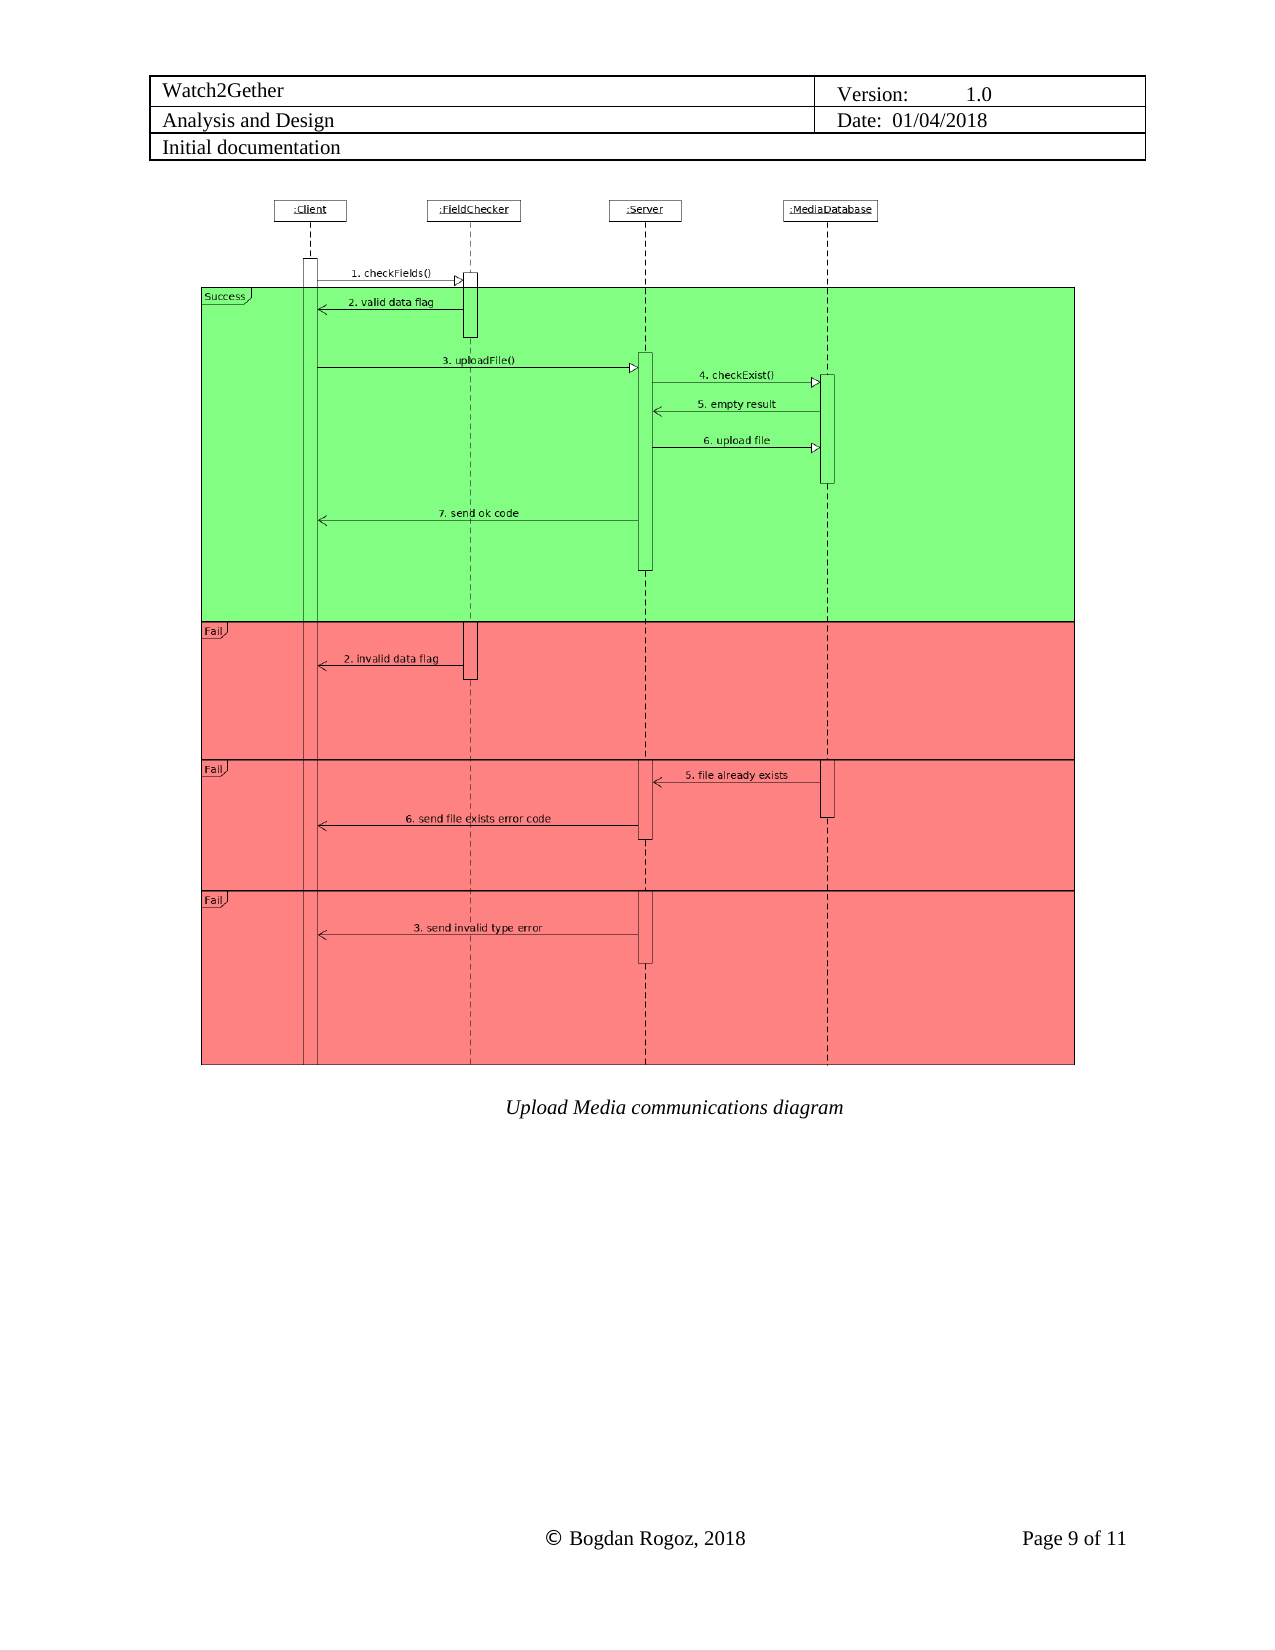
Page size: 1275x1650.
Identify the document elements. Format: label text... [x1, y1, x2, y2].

picture [187, 185, 1089, 1094]
text Upload Media communications diagram [224, 185, 1125, 1119]
